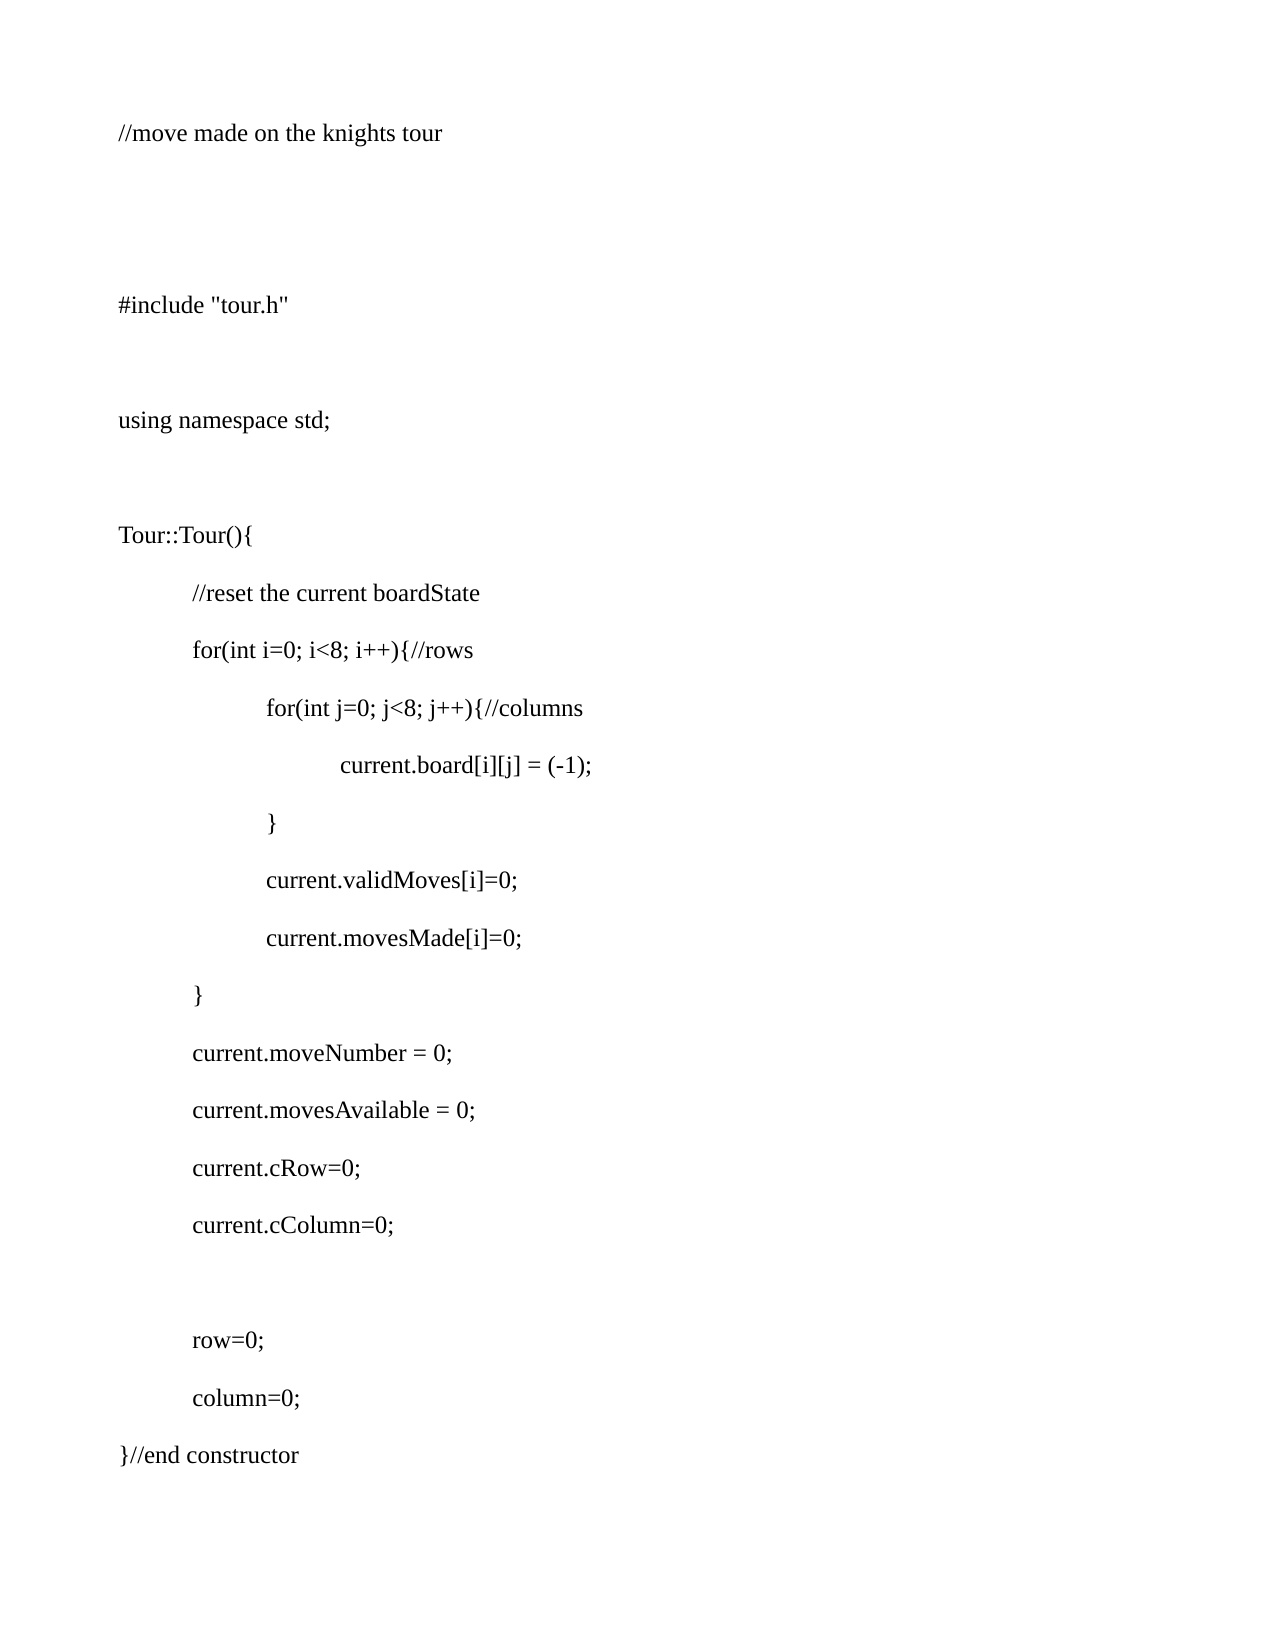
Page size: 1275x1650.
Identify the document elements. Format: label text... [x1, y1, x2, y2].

text current.movesAvailable = 0; [118, 1096, 1157, 1124]
text //move made on the knights tour [118, 118, 1157, 147]
text row=0; [118, 1326, 1157, 1354]
text current.board[i][j] = (-1); [118, 751, 1157, 779]
text //reset the current boardState [118, 578, 1157, 607]
text #include "tour.h" [118, 291, 1157, 319]
text column=0; [118, 1383, 1157, 1412]
text current.cRow=0; [118, 1153, 1157, 1182]
text } [118, 808, 1157, 837]
text current.cColumn=0; [118, 1211, 1157, 1239]
text for(int i=0; i<8; i++){//rows [118, 636, 1157, 664]
text for(int j=0; j<8; j++){//columns [118, 693, 1157, 722]
text current.moveNumber = 0; [118, 1038, 1157, 1067]
text } [118, 981, 1157, 1009]
text }//end constructor [118, 1441, 1157, 1469]
text Tour::Tour(){ [118, 521, 1157, 549]
text current.movesMade[i]=0; [118, 923, 1157, 952]
text current.validMoves[i]=0; [118, 866, 1157, 894]
text using namespace std; [118, 406, 1157, 434]
